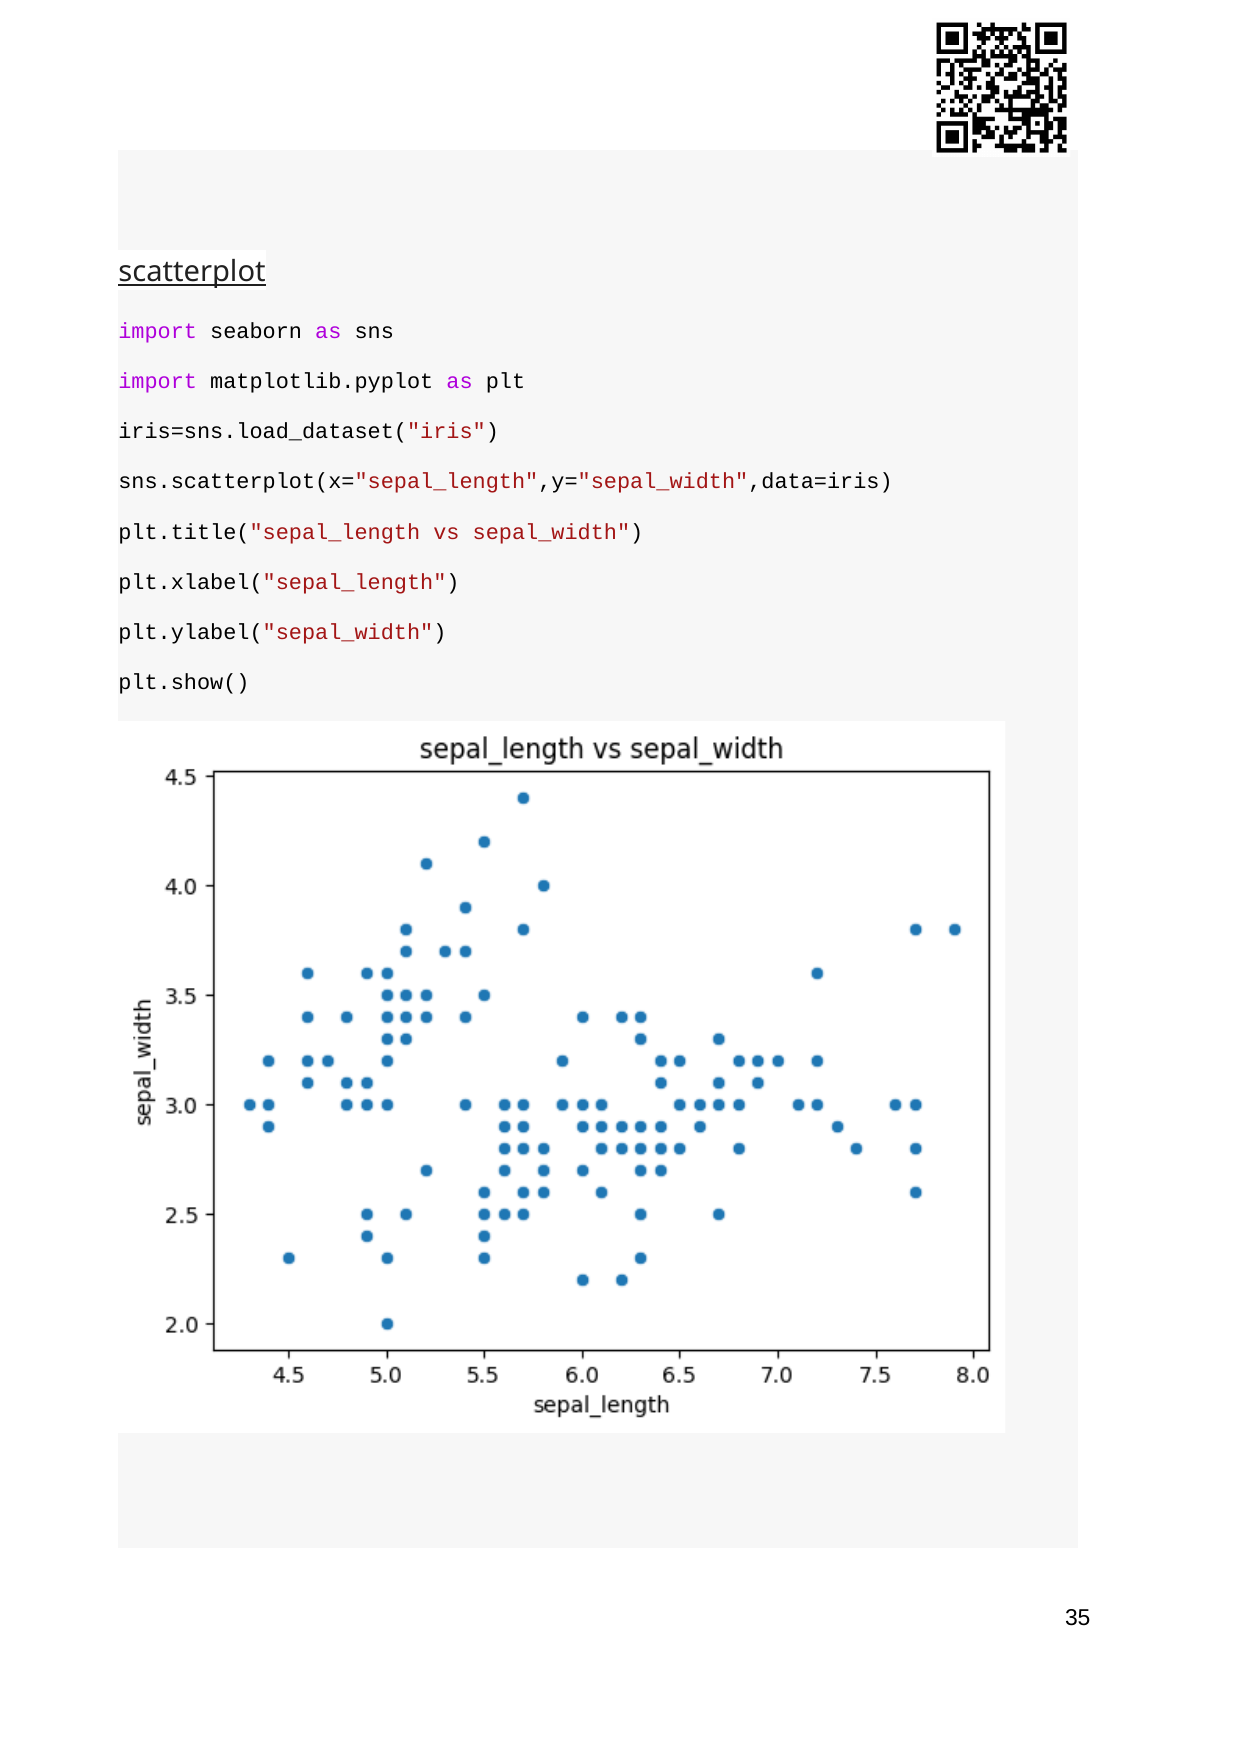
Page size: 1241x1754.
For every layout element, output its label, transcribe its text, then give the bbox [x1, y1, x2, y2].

text import seaborn as sns [118, 320, 1078, 345]
text plt.xlabel("sepal_length") [118, 571, 1078, 596]
text iris=sns.load_dataset("iris") [118, 421, 1078, 445]
text plt.show() [118, 671, 1078, 696]
text plt.ylabel("sepal_width") [118, 621, 1078, 646]
text plt.title("sepal_length vs sepal_width") [118, 521, 1078, 546]
text import matplotlib.pyplot as plt [118, 371, 1078, 395]
text sns.scatterplot(x="sepal_length",y="sepal_width",data=iris) [118, 471, 1078, 496]
text scatterplot [118, 250, 1078, 290]
